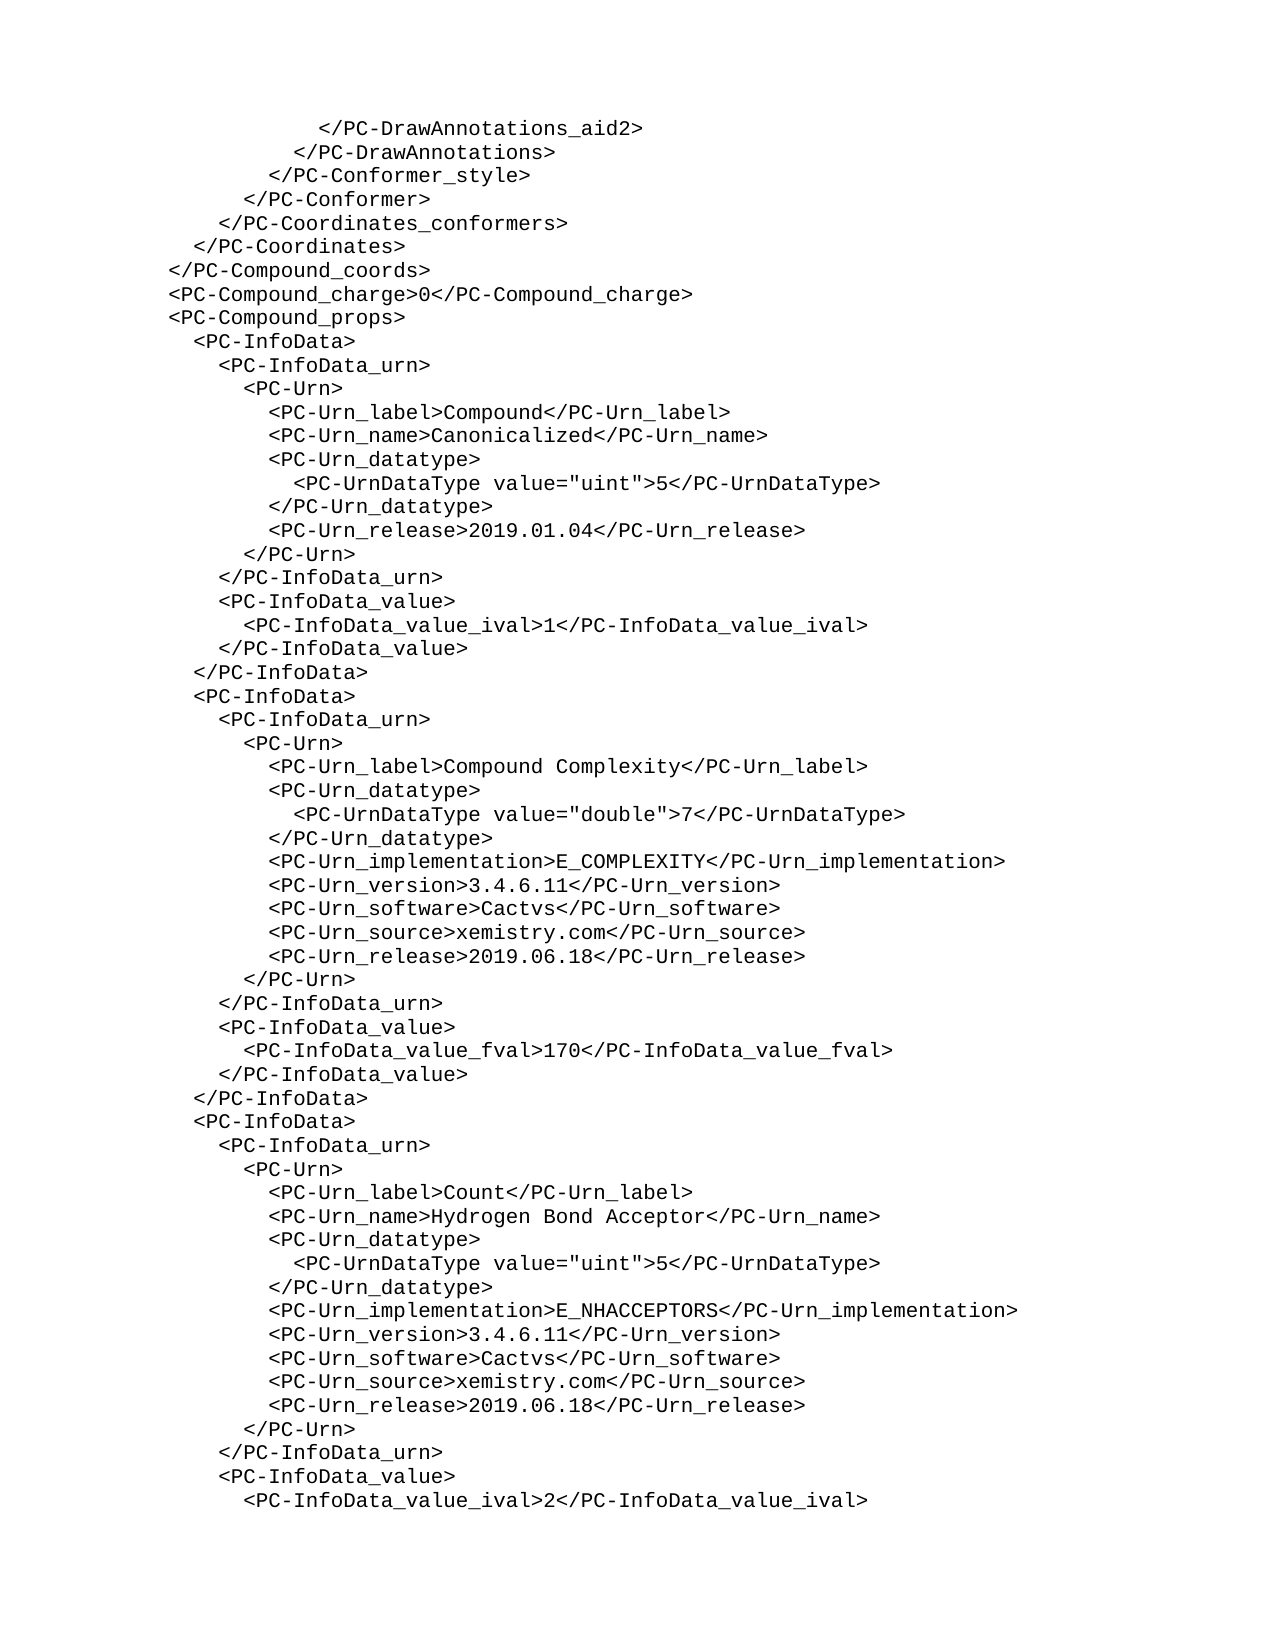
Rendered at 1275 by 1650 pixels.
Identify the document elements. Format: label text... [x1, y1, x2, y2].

text </PC-InfoData_urn> [118, 567, 1157, 591]
text </PC-DrawAnnotations_aid2> [118, 118, 1157, 142]
text <PC-Urn_name>Hydrogen Bond Acceptor</PC-Urn_name> [118, 1206, 1157, 1229]
text </PC-InfoData_urn> [118, 993, 1157, 1017]
text </PC-Conformer> [118, 189, 1157, 213]
text <PC-Urn_datatype> [118, 1229, 1157, 1253]
text <PC-Urn_source>xemistry.com</PC-Urn_source> [118, 922, 1157, 946]
text <PC-Urn_implementation>E_COMPLEXITY</PC-Urn_implementation> [118, 851, 1157, 875]
text </PC-Coordinates> [118, 236, 1157, 260]
text <PC-InfoData_value> [118, 591, 1157, 615]
text <PC-UrnDataType value="double">7</PC-UrnDataType> [118, 804, 1157, 827]
text <PC-UrnDataType value="uint">5</PC-UrnDataType> [118, 473, 1157, 496]
text <PC-Urn_release>2019.06.18</PC-Urn_release> [118, 1395, 1157, 1419]
text <PC-InfoData_value_ival>1</PC-InfoData_value_ival> [118, 615, 1157, 638]
text </PC-Urn_datatype> [118, 496, 1157, 520]
text </PC-Urn_datatype> [118, 1277, 1157, 1300]
text <PC-InfoData> [118, 331, 1157, 354]
text <PC-Compound_props> [118, 307, 1157, 331]
text <PC-Urn_version>3.4.6.11</PC-Urn_version> [118, 875, 1157, 898]
text <PC-Urn_label>Compound</PC-Urn_label> [118, 402, 1157, 426]
text </PC-Compound_coords> [118, 260, 1157, 284]
text <PC-InfoData_urn> [118, 354, 1157, 378]
text </PC-Urn> [118, 969, 1157, 993]
text <PC-Compound_charge>0</PC-Compound_charge> [118, 284, 1157, 307]
text </PC-Urn> [118, 544, 1157, 567]
text </PC-InfoData> [118, 662, 1157, 686]
text <PC-Urn_version>3.4.6.11</PC-Urn_version> [118, 1324, 1157, 1348]
text <PC-InfoData_urn> [118, 1135, 1157, 1158]
text <PC-InfoData_value> [118, 1466, 1157, 1489]
text <PC-InfoData_value> [118, 1017, 1157, 1040]
text <PC-InfoData_value_fval>170</PC-InfoData_value_fval> [118, 1040, 1157, 1064]
text <PC-Urn_release>2019.06.18</PC-Urn_release> [118, 946, 1157, 969]
text </PC-Urn_datatype> [118, 827, 1157, 851]
text </PC-InfoData_urn> [118, 1442, 1157, 1466]
text <PC-Urn> [118, 733, 1157, 757]
text <PC-Urn_label>Compound Complexity</PC-Urn_label> [118, 757, 1157, 780]
text <PC-InfoData> [118, 686, 1157, 709]
text <PC-Urn_source>xemistry.com</PC-Urn_source> [118, 1371, 1157, 1395]
text <PC-Urn_software>Cactvs</PC-Urn_software> [118, 898, 1157, 922]
text <PC-InfoData_value_ival>2</PC-InfoData_value_ival> [118, 1489, 1157, 1513]
text <PC-Urn_label>Count</PC-Urn_label> [118, 1182, 1157, 1206]
text <PC-Urn> [118, 1158, 1157, 1182]
text <PC-Urn_software>Cactvs</PC-Urn_software> [118, 1348, 1157, 1371]
text <PC-Urn_datatype> [118, 780, 1157, 804]
text </PC-InfoData_value> [118, 638, 1157, 662]
text </PC-DrawAnnotations> [118, 142, 1157, 165]
text <PC-Urn_name>Canonicalized</PC-Urn_name> [118, 426, 1157, 449]
text <PC-Urn_release>2019.01.04</PC-Urn_release> [118, 520, 1157, 544]
text </PC-Conformer_style> [118, 165, 1157, 189]
text <PC-UrnDataType value="uint">5</PC-UrnDataType> [118, 1253, 1157, 1277]
text <PC-InfoData> [118, 1111, 1157, 1135]
text <PC-Urn_implementation>E_NHACCEPTORS</PC-Urn_implementation> [118, 1300, 1157, 1324]
text </PC-Coordinates_conformers> [118, 213, 1157, 236]
text <PC-Urn_datatype> [118, 449, 1157, 473]
text <PC-Urn> [118, 378, 1157, 402]
text </PC-InfoData> [118, 1088, 1157, 1111]
text </PC-InfoData_value> [118, 1064, 1157, 1088]
text <PC-InfoData_urn> [118, 709, 1157, 733]
text </PC-Urn> [118, 1419, 1157, 1442]
